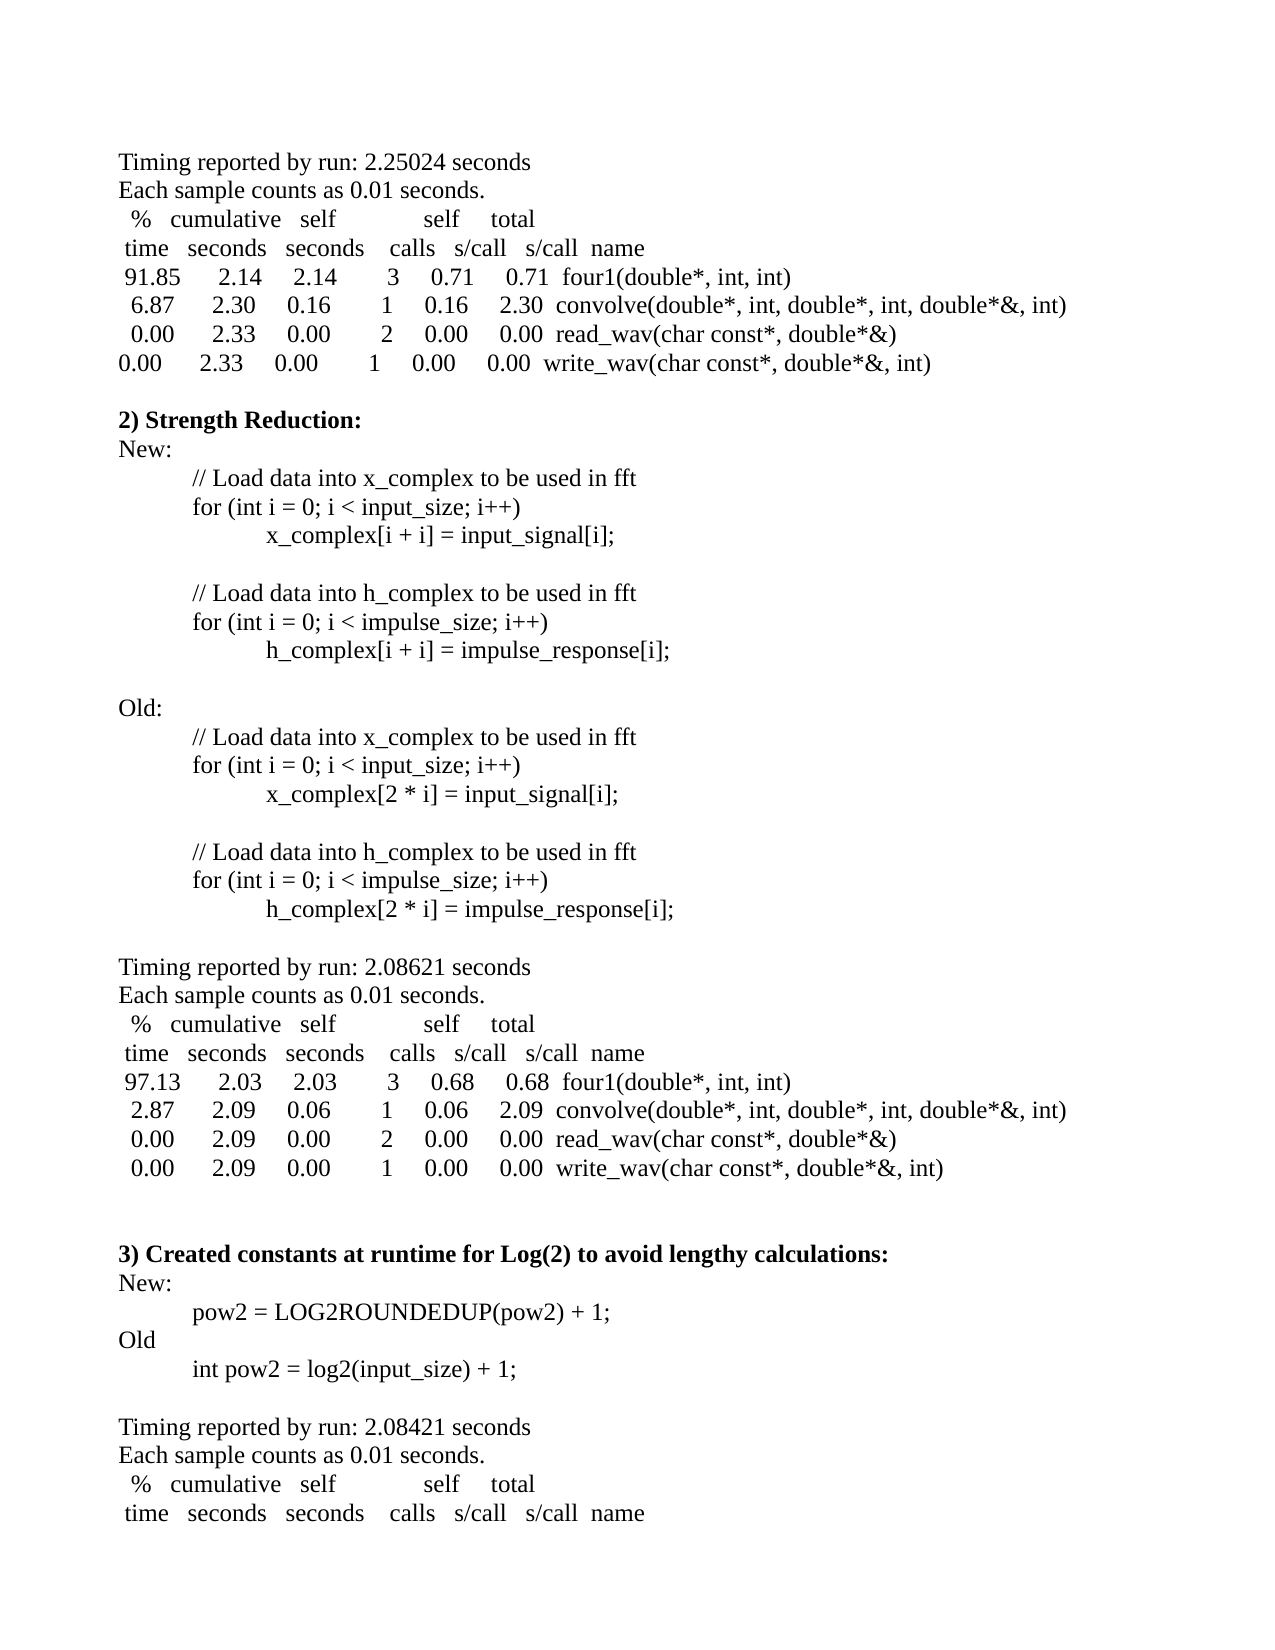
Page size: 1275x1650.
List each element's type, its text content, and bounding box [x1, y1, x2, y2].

text pow2 = LOG2ROUNDEDUP(pow2) + 1; [118, 1297, 1224, 1326]
text Timing reported by run: 2.08621 seconds [118, 952, 1224, 981]
text // Load data into h_complex to be used in fft [118, 578, 1224, 607]
text x_complex[2 * i] = input_signal[i]; [118, 779, 1224, 808]
text 0.00 2.09 0.00 2 0.00 0.00 read_wav(char const*, double*&) [118, 1124, 1224, 1153]
text // Load data into x_complex to be used in fft [118, 463, 1224, 492]
text New: [118, 1268, 1224, 1297]
text Old [118, 1326, 1224, 1354]
text % cumulative self self total [118, 1469, 1224, 1498]
text for (int i = 0; i < input_size; i++) [118, 751, 1224, 779]
text time seconds seconds calls s/call s/call name [118, 1498, 1224, 1527]
text % cumulative self self total [118, 1009, 1224, 1038]
text int pow2 = log2(input_size) + 1; [118, 1354, 1224, 1383]
text 97.13 2.03 2.03 3 0.68 0.68 four1(double*, int, int) [118, 1067, 1224, 1096]
text Timing reported by run: 2.25024 seconds [118, 147, 1224, 176]
text Each sample counts as 0.01 seconds. [118, 1441, 1224, 1469]
text for (int i = 0; i < impulse_size; i++) [118, 607, 1224, 636]
text x_complex[i + i] = input_signal[i]; [118, 521, 1224, 549]
text Each sample counts as 0.01 seconds. [118, 981, 1224, 1009]
text 2.87 2.09 0.06 1 0.06 2.09 convolve(double*, int, double*, int, double*&, int) [118, 1096, 1224, 1124]
text 0.00 2.09 0.00 1 0.00 0.00 write_wav(char const*, double*&, int) [118, 1153, 1224, 1182]
text time seconds seconds calls s/call s/call name [118, 233, 1224, 262]
text Each sample counts as 0.01 seconds. [118, 176, 1224, 204]
text 6.87 2.30 0.16 1 0.16 2.30 convolve(double*, int, double*, int, double*&, int) [118, 291, 1224, 319]
text h_complex[2 * i] = impulse_response[i]; [118, 894, 1224, 923]
text Old: [118, 693, 1224, 722]
text 0.00 2.33 0.00 2 0.00 0.00 read_wav(char const*, double*&) [118, 319, 1224, 348]
text for (int i = 0; i < impulse_size; i++) [118, 866, 1224, 894]
text 3) Created constants at runtime for Log(2) to avoid lengthy calculations: [118, 1239, 1224, 1268]
text % cumulative self self total [118, 204, 1224, 233]
text // Load data into x_complex to be used in fft [118, 722, 1224, 751]
text // Load data into h_complex to be used in fft [118, 837, 1224, 866]
text 91.85 2.14 2.14 3 0.71 0.71 four1(double*, int, int) [118, 262, 1224, 291]
text h_complex[i + i] = impulse_response[i]; [118, 636, 1224, 664]
text 2) Strength Reduction: [118, 406, 1224, 434]
text for (int i = 0; i < input_size; i++) [118, 492, 1224, 521]
text New: [118, 434, 1224, 463]
text 0.00 2.33 0.00 1 0.00 0.00 write_wav(char const*, double*&, int) [118, 348, 1224, 377]
text Timing reported by run: 2.08421 seconds [118, 1412, 1224, 1441]
text time seconds seconds calls s/call s/call name [118, 1038, 1224, 1067]
